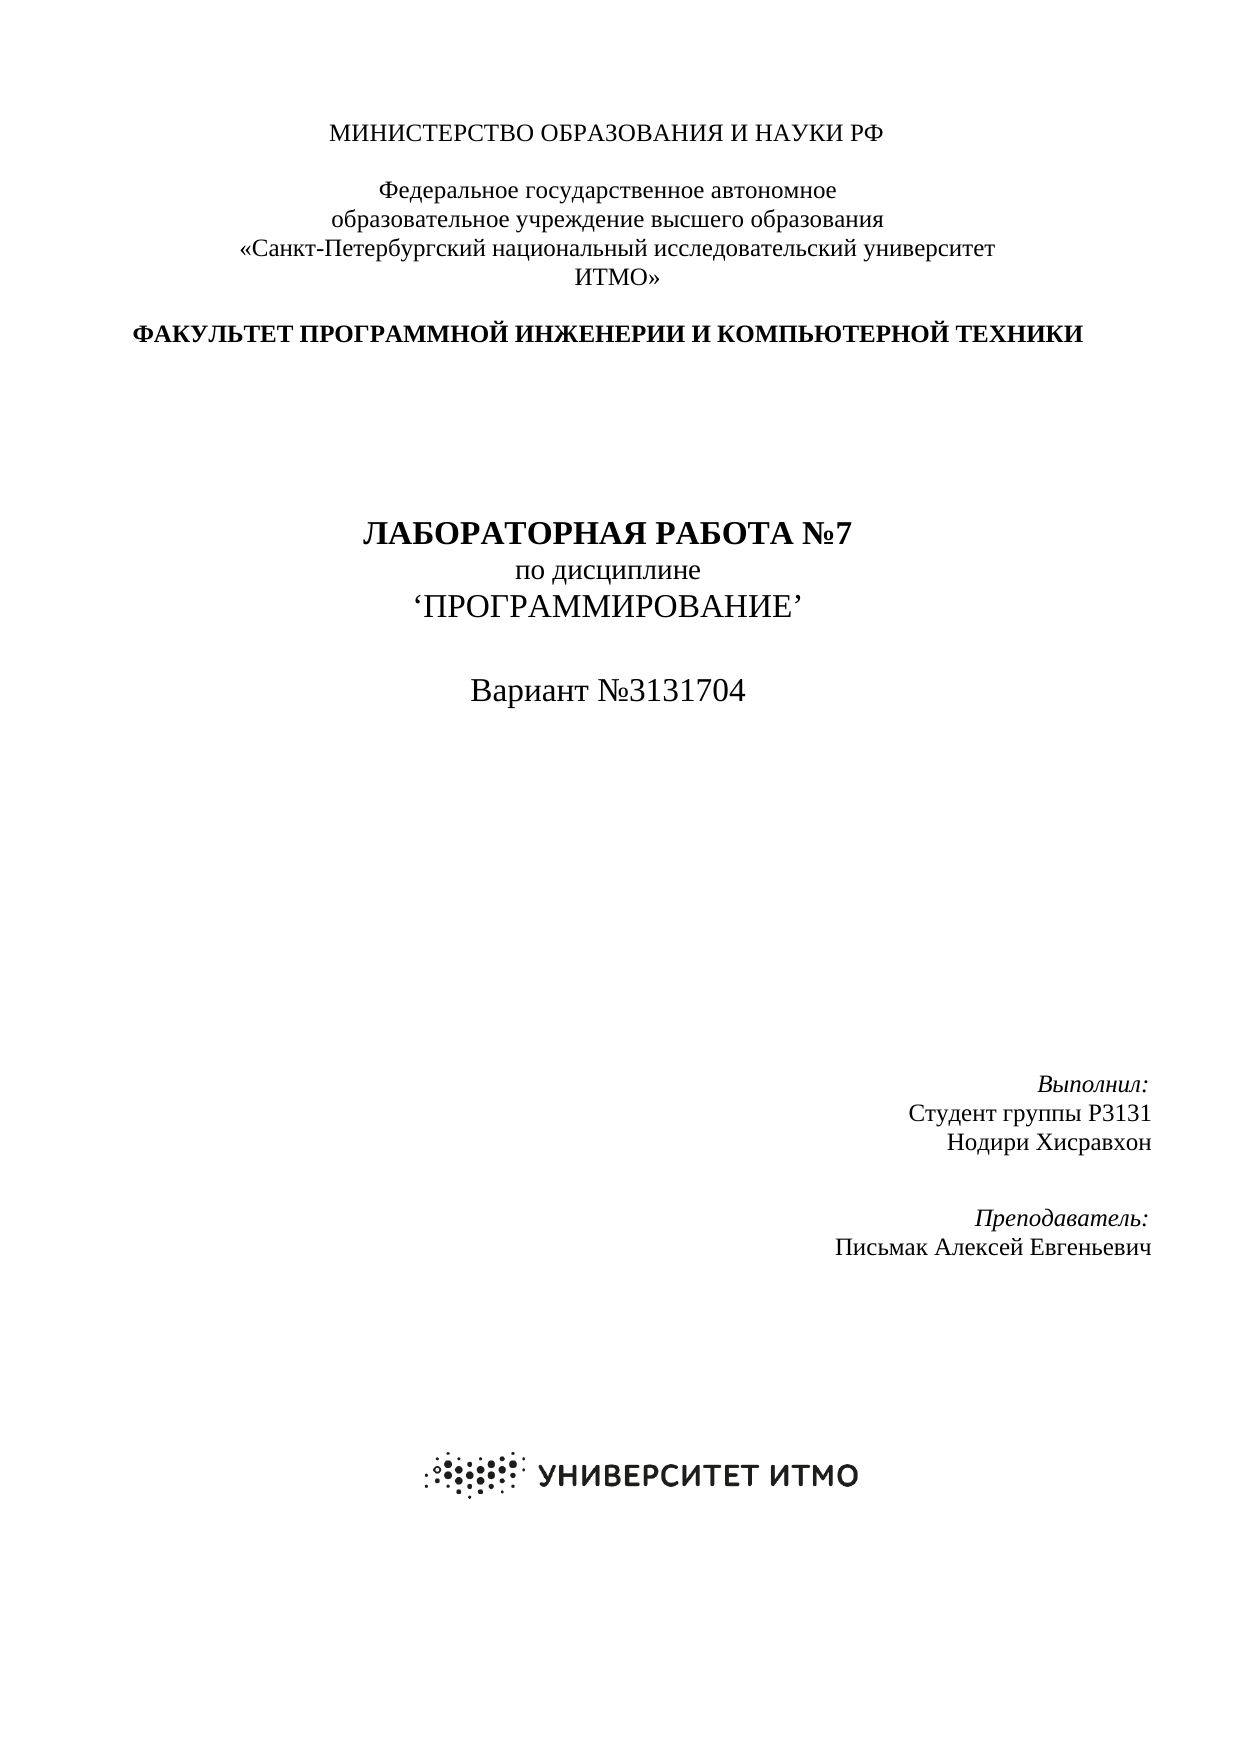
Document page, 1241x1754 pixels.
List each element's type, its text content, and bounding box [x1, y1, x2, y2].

text по дисциплине [64, 552, 1152, 586]
text Студент группы P3131 [739, 1098, 1152, 1127]
text Письмак Алексей Евгеньевич [739, 1232, 1152, 1261]
text «Санкт-Петербургский национальный исследовательский университет [64, 233, 1152, 262]
text ‘ПРОГРАММИРОВАНИЕ’ [64, 587, 1152, 625]
text Нодири Хисравхон [739, 1127, 1152, 1156]
text ИТМО» [64, 262, 1152, 291]
text Преподаватель: [739, 1203, 1152, 1232]
text Вариант №3131704 [64, 670, 1152, 708]
picture [401, 1428, 881, 1504]
text факультет программной инженерии и компьютерной техники [64, 319, 1152, 348]
text Федеральное государственное автономное [64, 176, 1152, 204]
text образовательное учреждение высшего образования [64, 204, 1152, 233]
text ЛАБОРАТОРНАЯ РАБОТА №7 [64, 514, 1152, 552]
text Министерство образования и науки РФ [64, 118, 1149, 147]
text Выполнил: [739, 1069, 1152, 1097]
